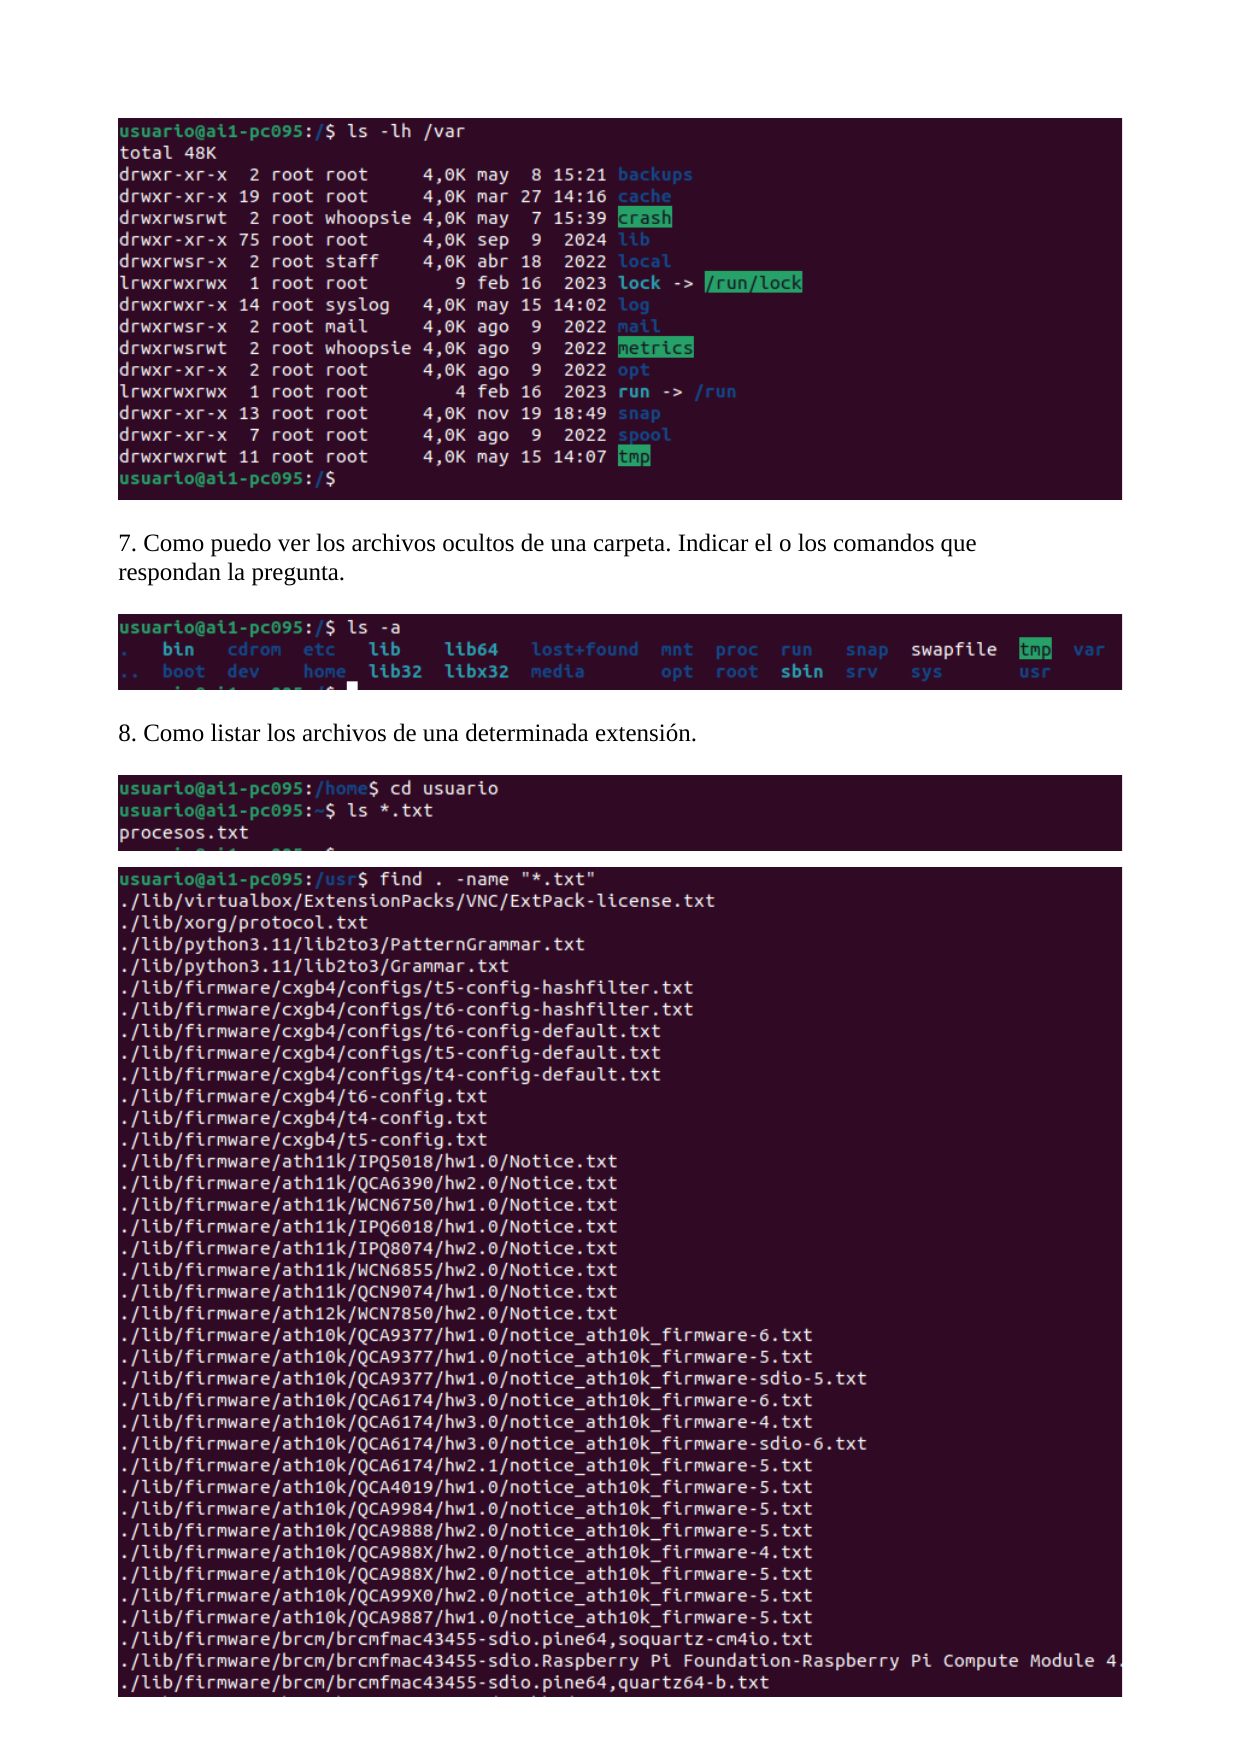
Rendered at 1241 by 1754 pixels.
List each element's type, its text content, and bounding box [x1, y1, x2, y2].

picture [118, 867, 1123, 1697]
picture [118, 775, 1123, 851]
picture [118, 118, 1123, 500]
text respondan la pregunta. [118, 557, 1122, 586]
text 8. Como listar los archivos de una determinada extensión. [118, 718, 1122, 747]
text 7. Como puedo ver los archivos ocultos de una carpeta. Indicar el o los comandos que [118, 528, 1122, 557]
picture [118, 614, 1123, 690]
